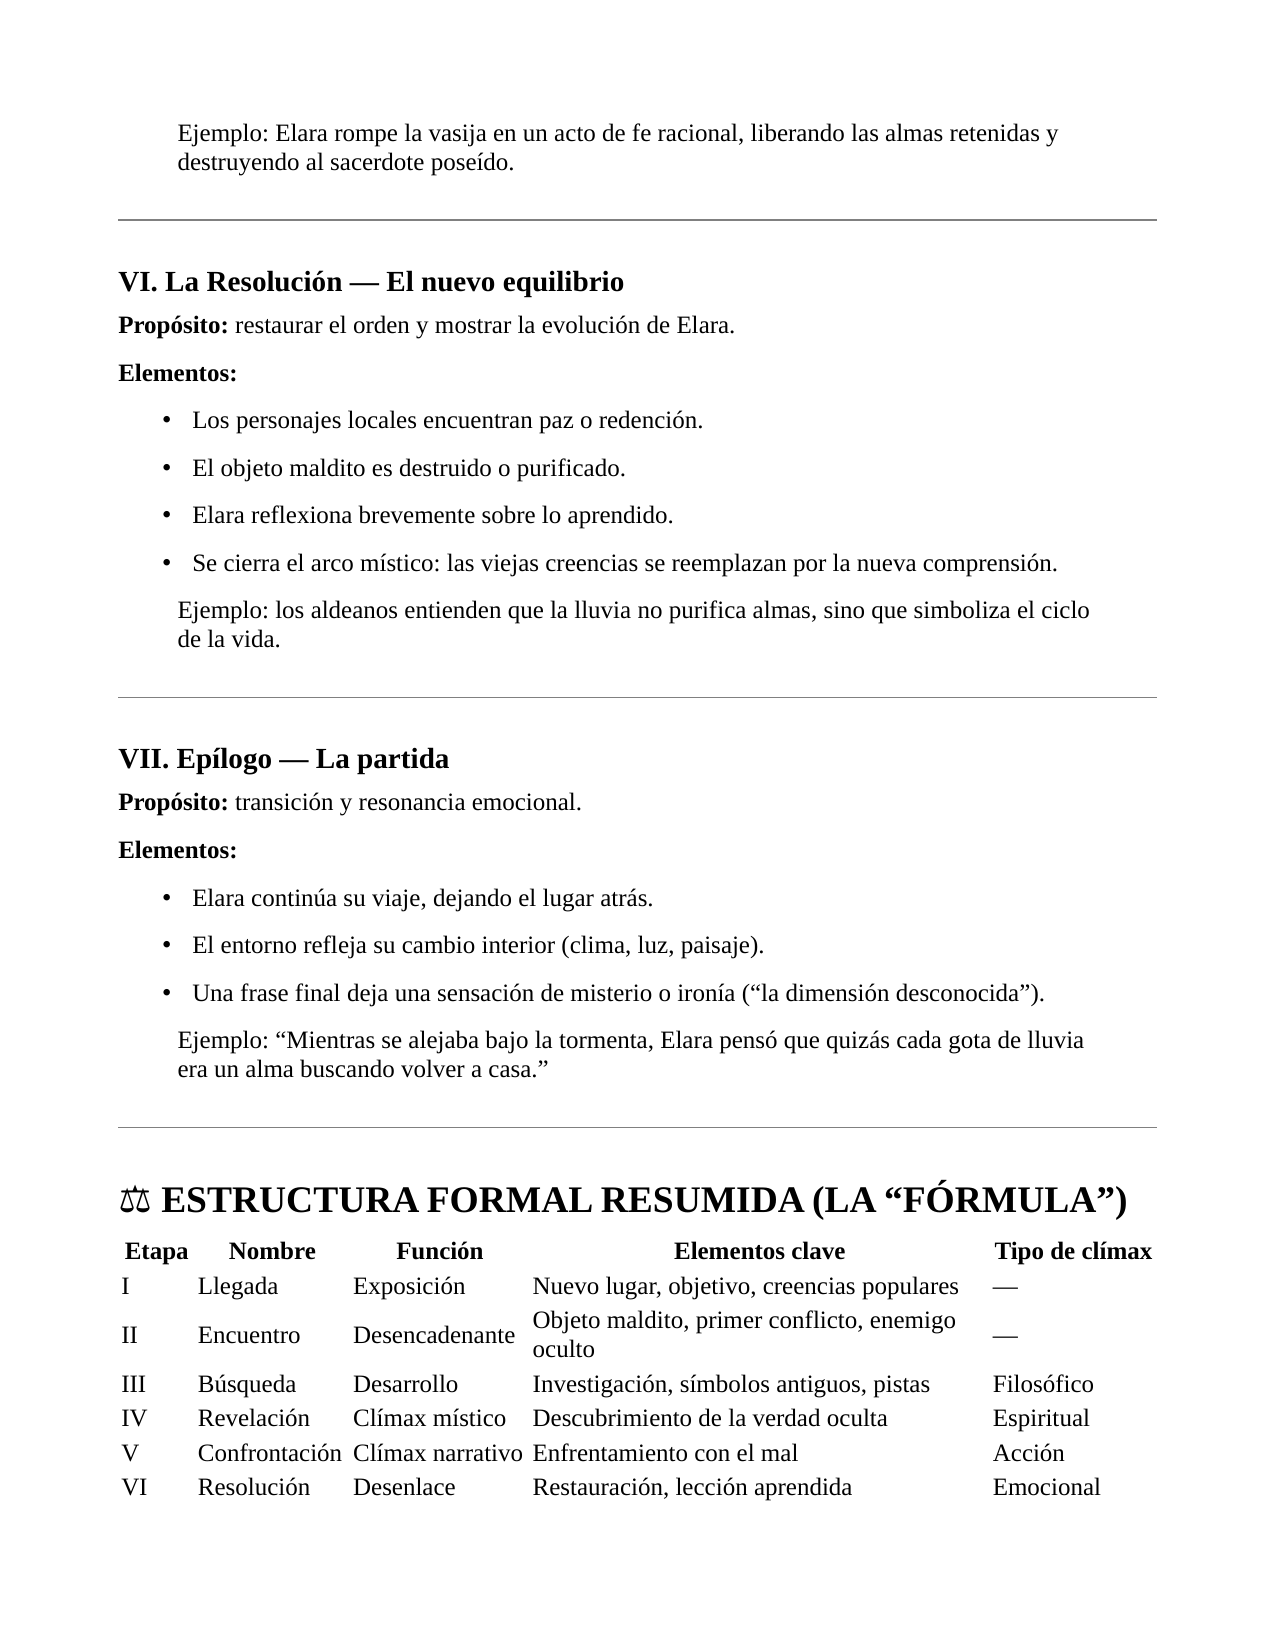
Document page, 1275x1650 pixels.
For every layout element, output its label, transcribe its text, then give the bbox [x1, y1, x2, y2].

table_cell Resolución [195, 1470, 350, 1504]
table_cell Desarrollo [350, 1366, 529, 1400]
text Ejemplo: Elara rompe la vasija en un acto de fe racional, liberando las almas retenidas y destruyendo al sacerdote poseído. [177, 118, 1098, 176]
table_cell Filosófico [990, 1366, 1157, 1400]
table_cell — [990, 1268, 1157, 1302]
list El entorno refleja su cambio interior (clima, luz, paisaje). [162, 930, 1157, 959]
table_cell Confrontación [195, 1435, 350, 1469]
table_header Etapa [118, 1233, 195, 1268]
table_cell IV [118, 1400, 195, 1435]
table_cell Desencadenante [350, 1303, 529, 1366]
table_cell I [118, 1268, 195, 1302]
table_cell — [990, 1303, 1157, 1366]
table_cell III [118, 1366, 195, 1400]
table_cell Nuevo lugar, objetivo, creencias populares [530, 1268, 990, 1302]
table_header Tipo de clímax [990, 1233, 1157, 1268]
list Elara continúa su viaje, dejando el lugar atrás. [162, 883, 1157, 911]
table_cell Investigación, símbolos antiguos, pistas [530, 1366, 990, 1400]
table_cell Acción [990, 1435, 1157, 1469]
subtitle VI. La Resolución — El nuevo equilibrio [118, 264, 1157, 297]
text Elementos: [118, 358, 1157, 386]
text Elementos: [118, 835, 1157, 864]
text Propósito: restaurar el orden y mostrar la evolución de Elara. [118, 310, 1157, 339]
table_header Elementos clave [530, 1233, 990, 1268]
table_cell Llegada [195, 1268, 350, 1302]
table_cell Encuentro [195, 1303, 350, 1366]
table_cell Enfrentamiento con el mal [530, 1435, 990, 1469]
list Los personajes locales encuentran paz o redención. [162, 405, 1157, 434]
list Se cierra el arco místico: las viejas creencias se reemplazan por la nueva comprensión. [162, 548, 1157, 577]
list Una frase final deja una sensación de misterio o ironía (“la dimensión desconocida”). [162, 978, 1157, 1007]
table_header Función [350, 1233, 529, 1268]
text Ejemplo: los aldeanos entienden que la lluvia no purifica almas, sino que simboliza el ciclo de la vida. [177, 596, 1098, 653]
list Elara reflexiona brevemente sobre lo aprendido. [162, 500, 1157, 529]
list El objeto maldito es destruido o purificado. [162, 453, 1157, 482]
table_cell VI [118, 1470, 195, 1504]
table_cell Restauración, lección aprendida [530, 1470, 990, 1504]
subtitle VII. Epílogo — La partida [118, 741, 1157, 775]
table_cell II [118, 1303, 195, 1366]
table_cell Clímax narrativo [350, 1435, 529, 1469]
table_cell V [118, 1435, 195, 1469]
text Propósito: transición y resonancia emocional. [118, 787, 1157, 816]
table_cell Exposición [350, 1268, 529, 1302]
table_cell Espiritual [990, 1400, 1157, 1435]
subtitle ⚖️ ESTRUCTURA FORMAL RESUMIDA (LA “FÓRMULA”) [118, 1178, 1157, 1221]
table_cell Clímax místico [350, 1400, 529, 1435]
table_cell Emocional [990, 1470, 1157, 1504]
table_header Nombre [195, 1233, 350, 1268]
table_cell Revelación [195, 1400, 350, 1435]
table_cell Descubrimiento de la verdad oculta [530, 1400, 990, 1435]
table_cell Objeto maldito, primer conflicto, enemigo oculto [530, 1303, 990, 1366]
table_cell Búsqueda [195, 1366, 350, 1400]
text Ejemplo: “Mientras se alejaba bajo la tormenta, Elara pensó que quizás cada gota de lluvia era un alma buscando volver a casa.” [177, 1026, 1098, 1083]
table_cell Desenlace [350, 1470, 529, 1504]
